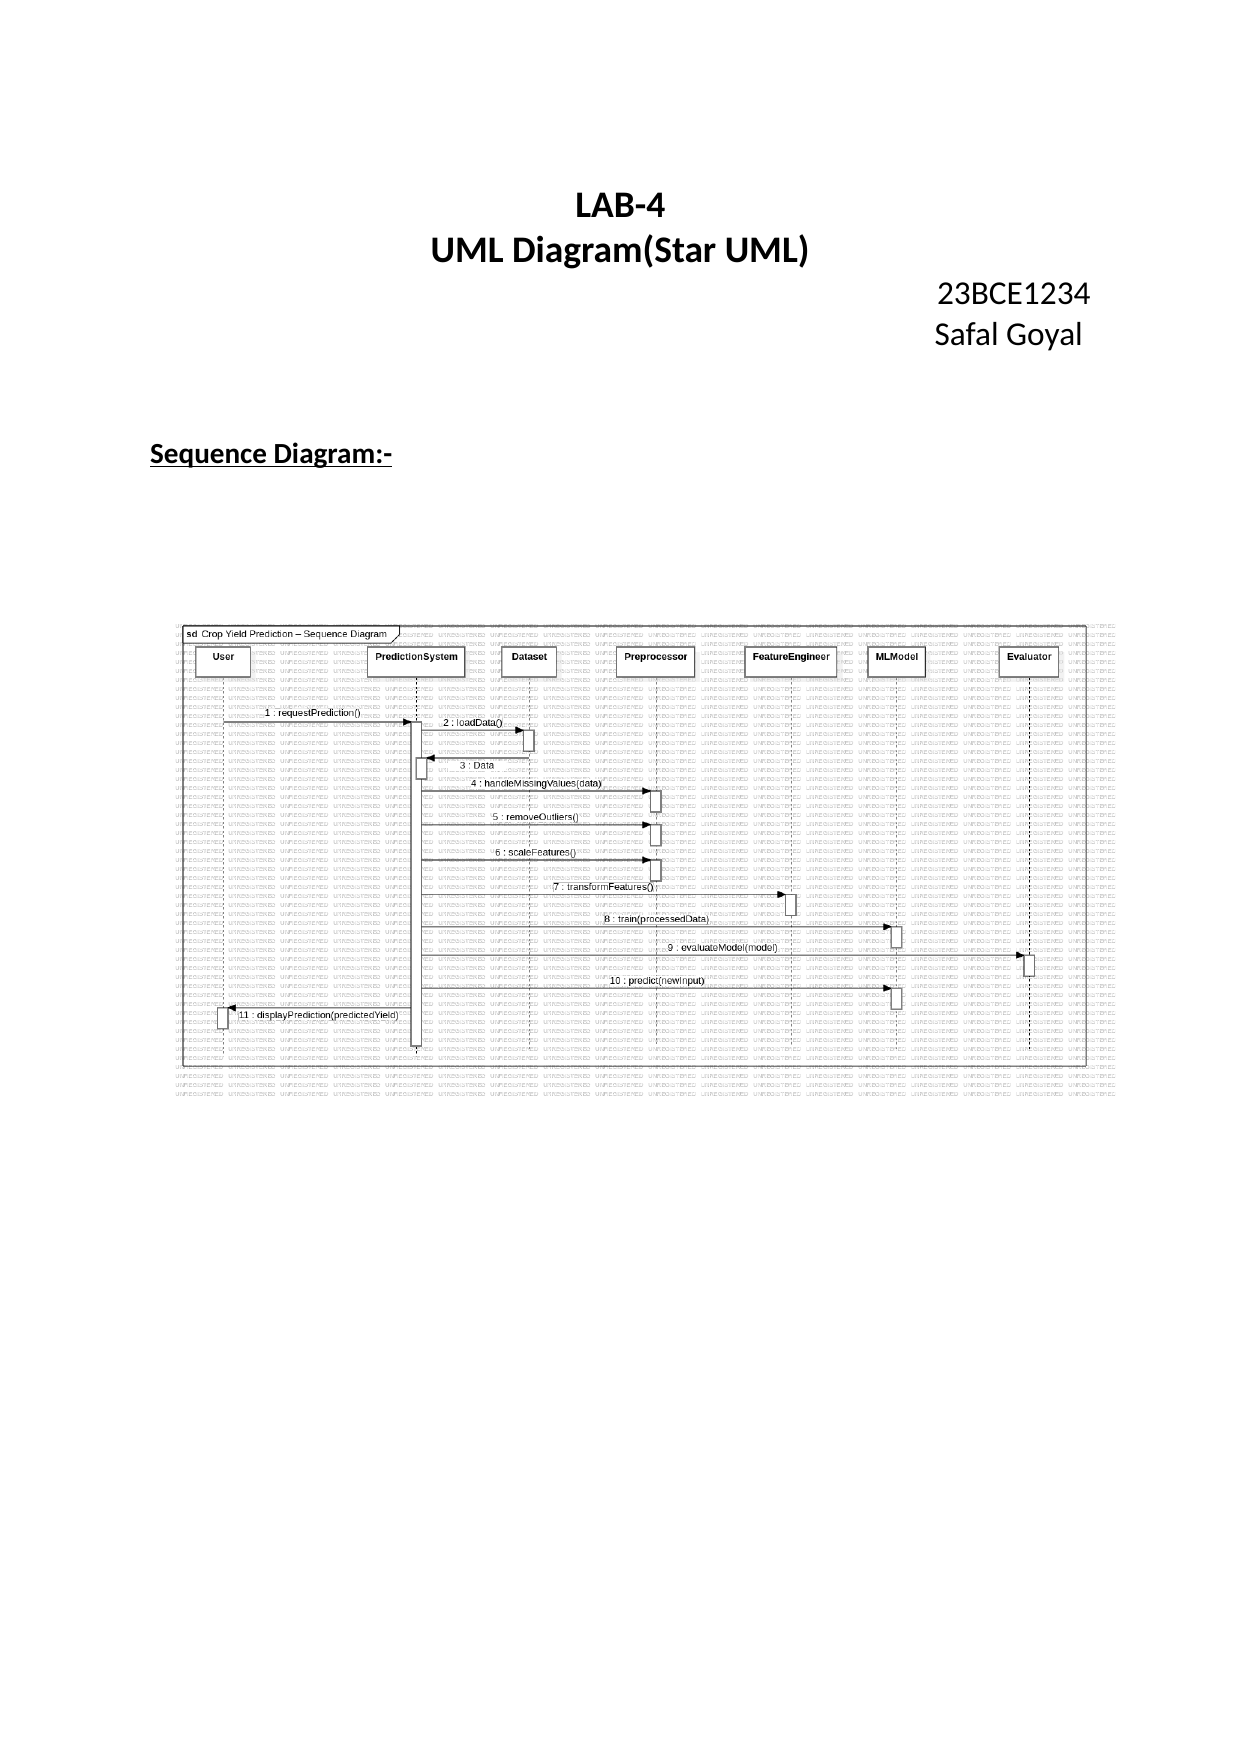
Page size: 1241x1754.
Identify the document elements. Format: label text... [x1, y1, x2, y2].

text LAB-4 [150, 181, 1090, 226]
text UML Diagram(Star UML) [150, 226, 1090, 272]
picture [175, 618, 1116, 1096]
text Safal Goyal [150, 313, 1090, 354]
text 23BCE1234 [150, 272, 1090, 313]
text Sequence Diagram:- [150, 435, 1090, 471]
